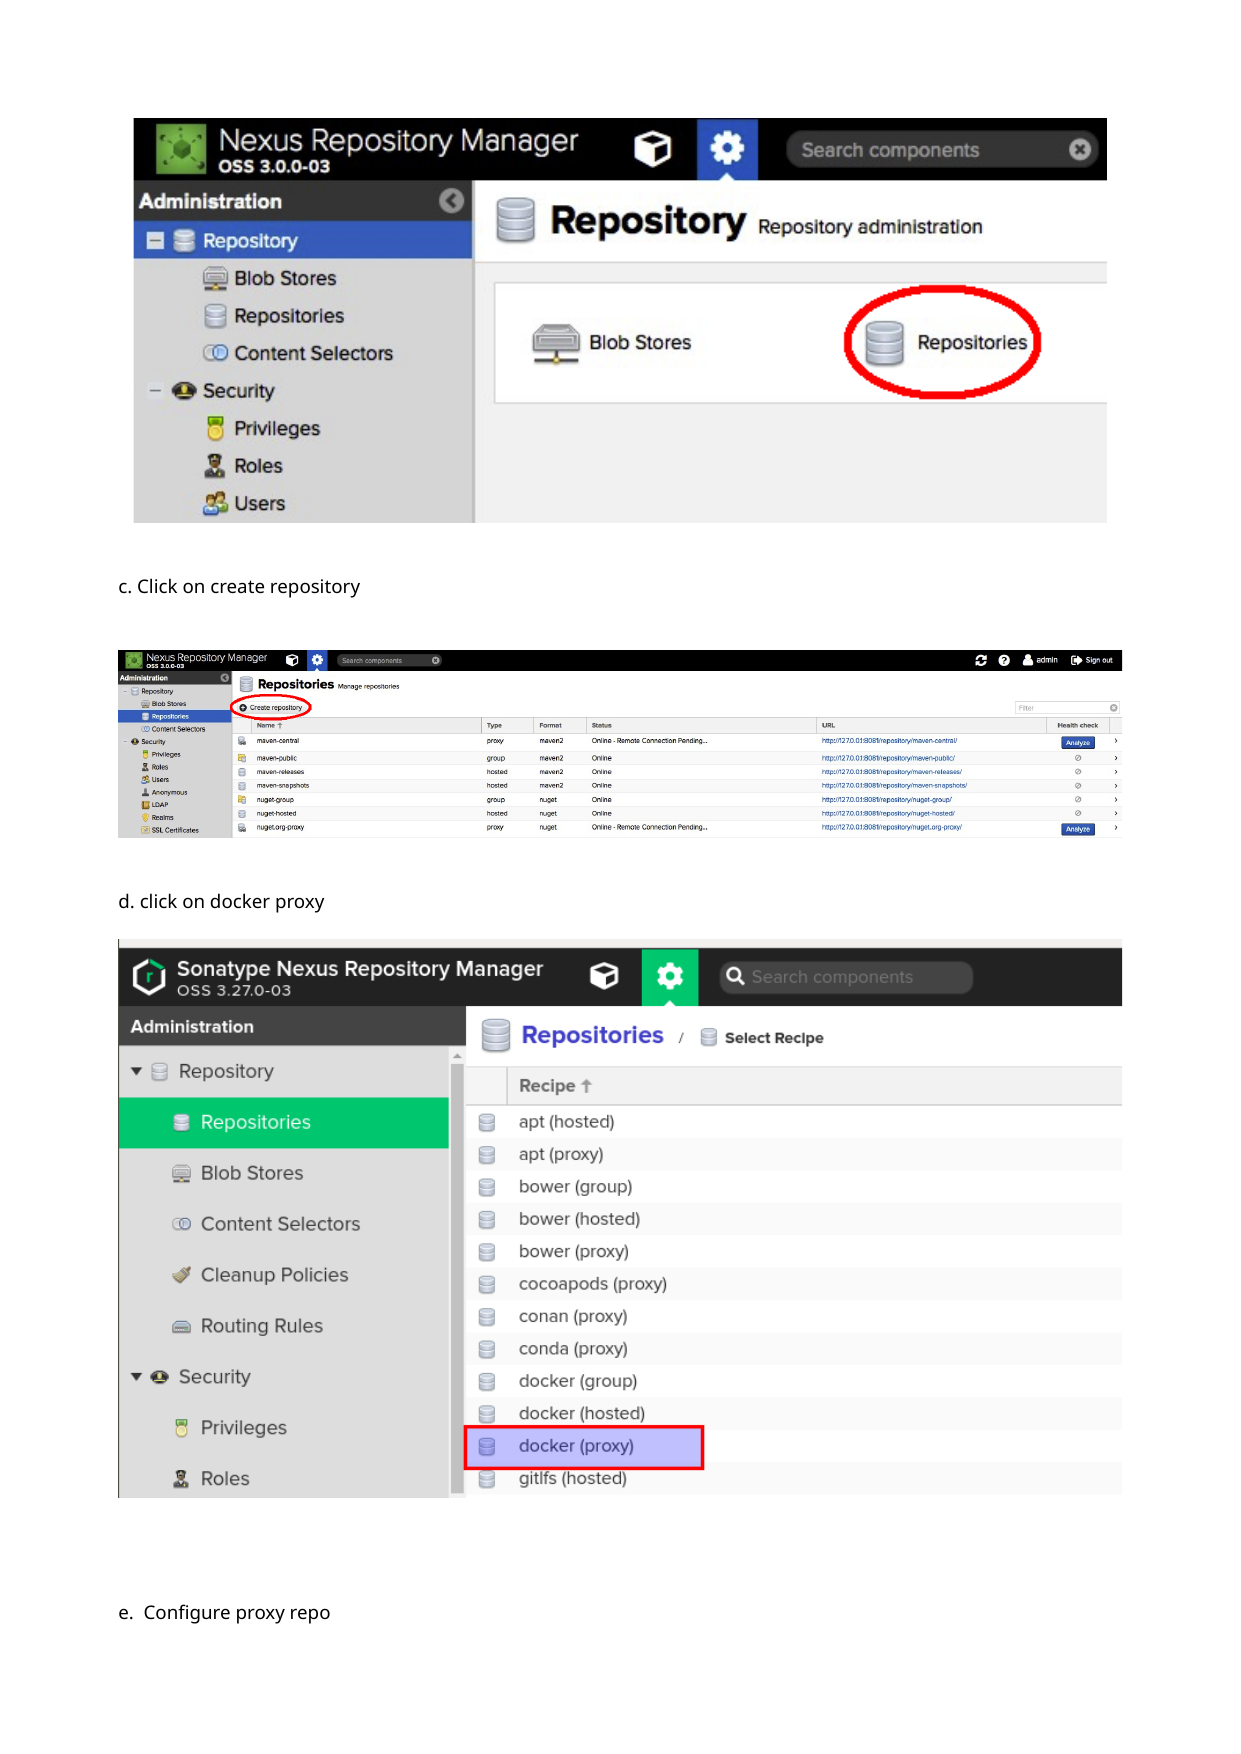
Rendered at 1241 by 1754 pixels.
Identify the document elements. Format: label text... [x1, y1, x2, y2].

text d. click on docker proxy [118, 888, 1122, 914]
picture [118, 650, 1123, 838]
text c. Click on create repository [118, 574, 1122, 599]
text e. Configure proxy repo [118, 1599, 1122, 1625]
picture [118, 939, 1123, 1498]
picture [133, 118, 1107, 523]
